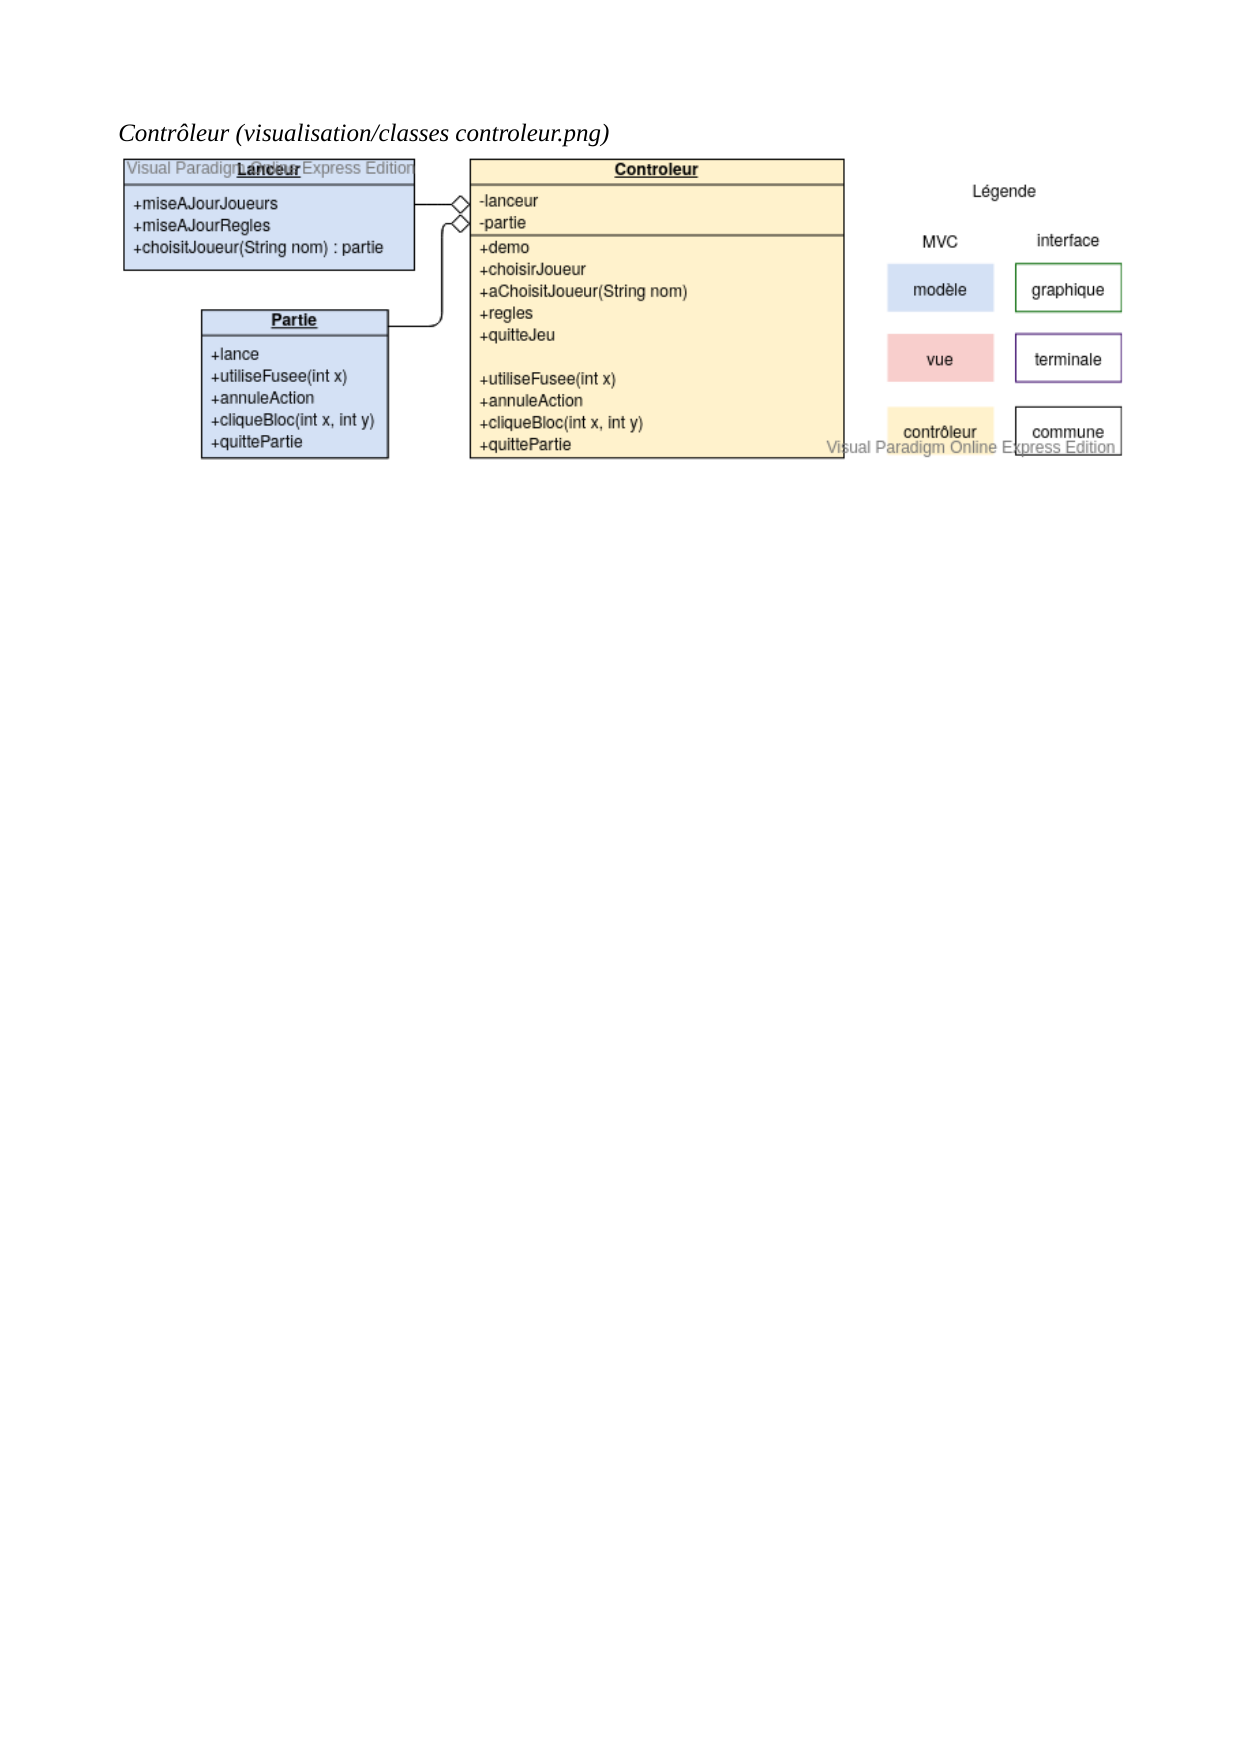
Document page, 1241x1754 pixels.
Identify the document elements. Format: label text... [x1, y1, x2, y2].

subtitle Contrôleur (visualisation/classes controleur.png) [118, 118, 1122, 147]
picture [118, 152, 1123, 460]
